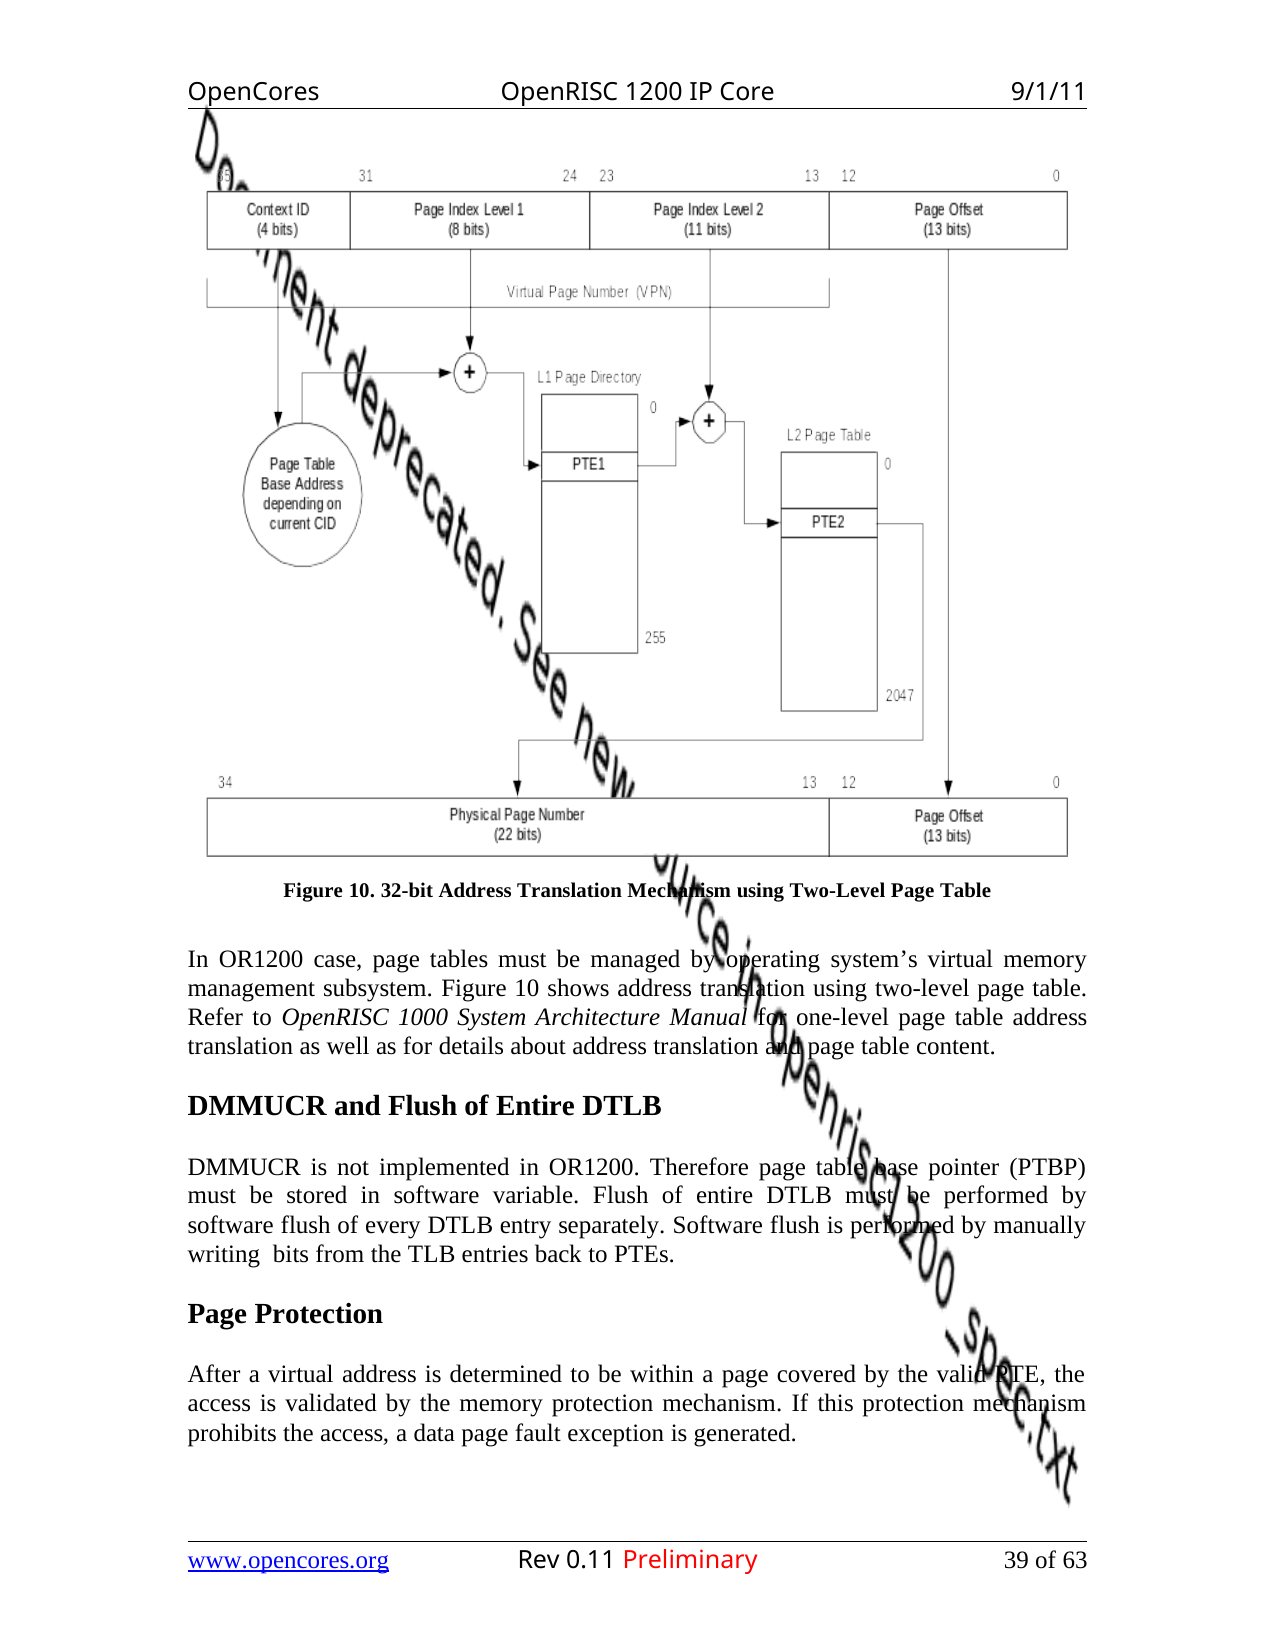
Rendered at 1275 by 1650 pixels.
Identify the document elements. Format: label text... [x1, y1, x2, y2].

picture [264, 1558, 269, 1567]
text In OR1200 case, page tables must be managed by operating system’s virtual memory management subsystem. Figure 10 shows address translation using two-level page table. Refer to OpenRISC 1000 System Architecture Manual for one-level page table address translation as well as for details about address translation and page table content. [187, 943, 1087, 1060]
text Figure 10. 32-bit Address Translation Mechanism using Two-Level Page Table [187, 878, 1087, 902]
text DMMUCR is not implemented in OR1200. Therefore page table base pointer (PTBP) must be stored in software variable. Flush of entire DTLB must be performed by software flush of every DTLB entry separately. Software flush is performed by manually writing bits from the TLB entries back to PTEs. [187, 1151, 1087, 1268]
picture [187, 73, 1088, 1576]
subtitle Page Protection [187, 1297, 1087, 1330]
text After a virtual address is determined to be within a page covered by the valid PTE, the access is validated by the memory protection mechanism. If this protection mechanism prohibits the access, a data page fault exception is generated. [187, 1359, 1087, 1446]
subtitle DMMUCR and Flush of Entire DTLB [187, 1089, 1087, 1122]
